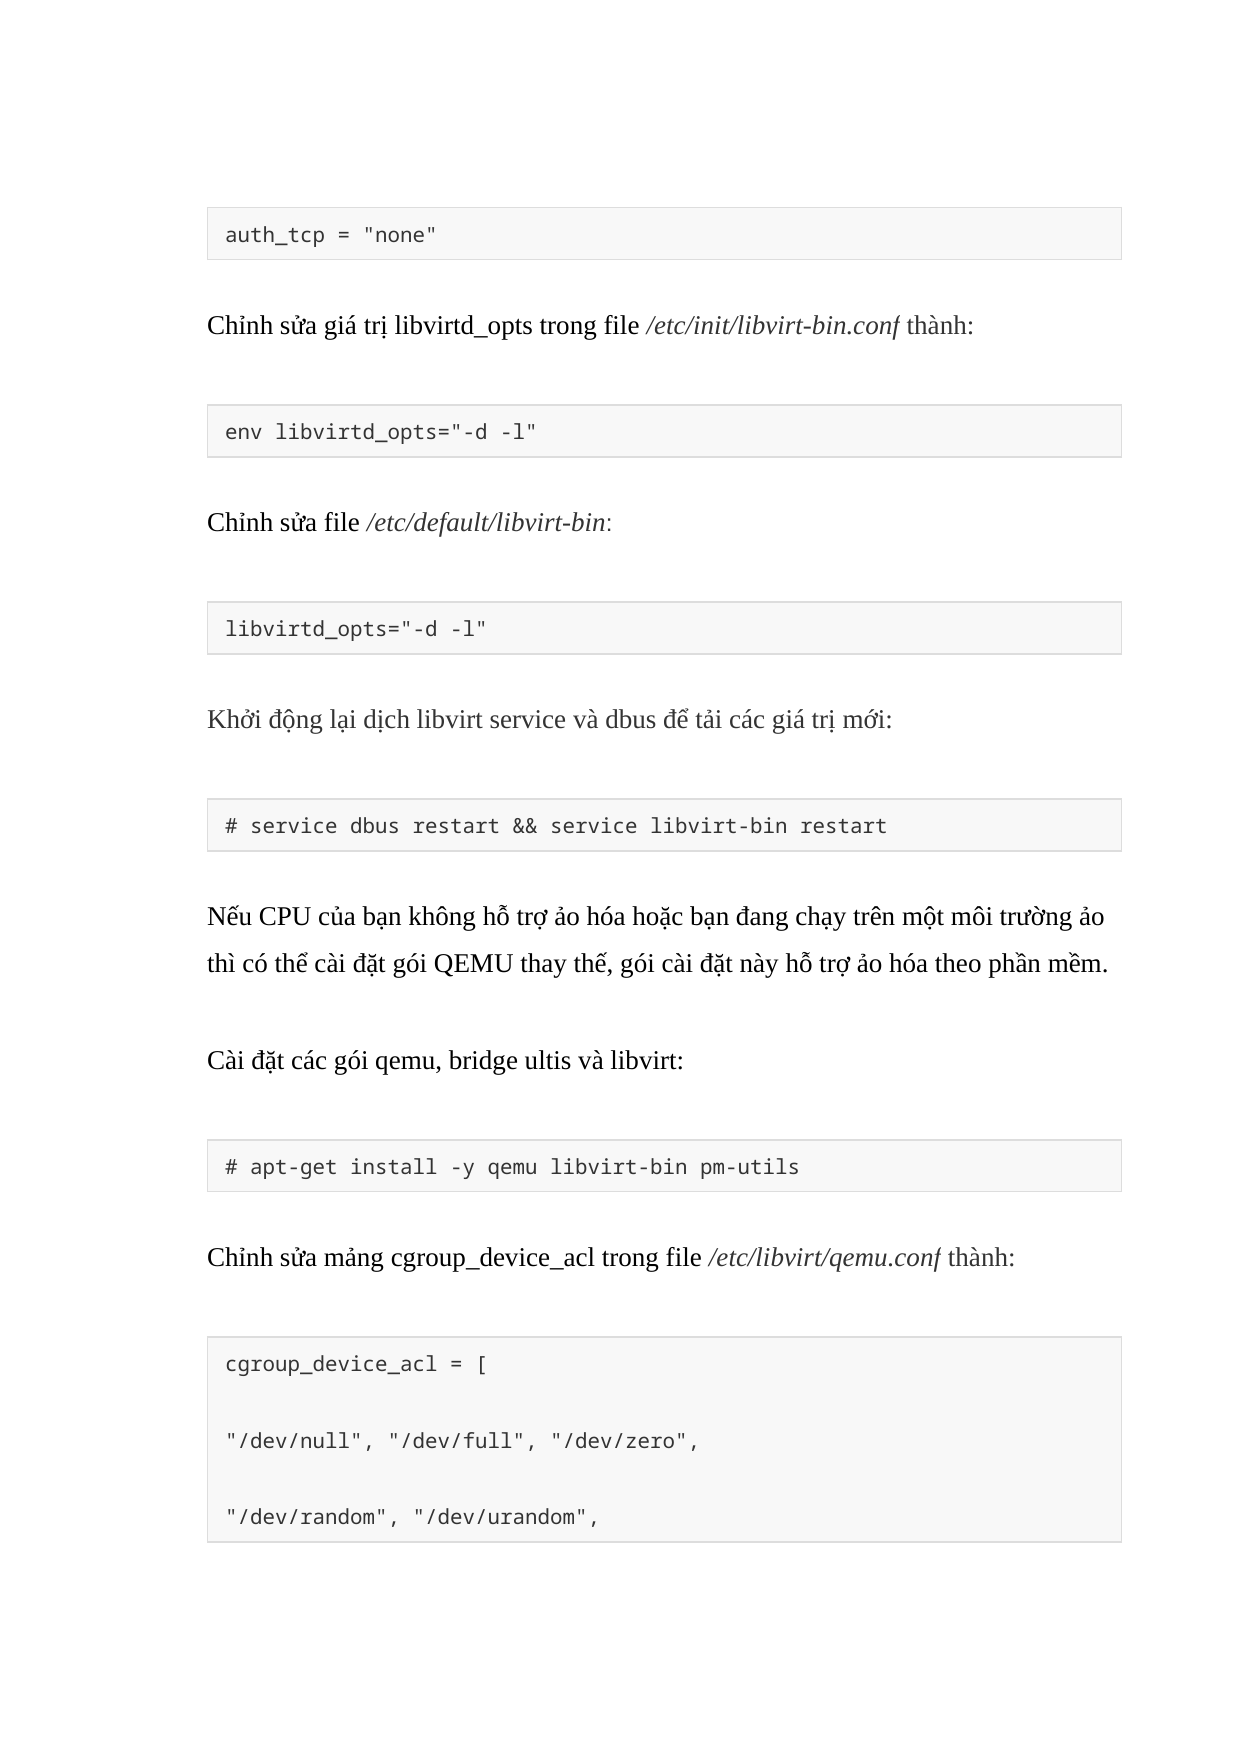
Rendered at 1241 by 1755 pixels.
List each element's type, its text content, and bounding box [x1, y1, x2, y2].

text libvirtd_opts="-d -l" [208, 603, 1121, 653]
text Chỉnh sửa giá trị libvirtd_opts trong file /etc/init/libvirt-bin.conf thành: [207, 309, 1122, 340]
text # service dbus restart && service libvirt-bin restart [208, 800, 1121, 850]
text cgroup_device_acl = [ [208, 1338, 1121, 1378]
text Khởi động lại dịch libvirt service và dbus để tải các giá trị mới: [207, 703, 1122, 734]
text env libvirtd_opts="-d -l" [208, 406, 1121, 456]
text # apt-get install -y qemu libvirt-bin pm-utils [208, 1141, 1121, 1191]
text Cài đặt các gói qemu, bridge ultis và libvirt: [207, 1044, 1122, 1075]
text Chỉnh sửa file /etc/default/libvirt-bin: [207, 506, 1122, 537]
text auth_tcp = "none" [208, 208, 1121, 259]
text Nếu CPU của bạn không hỗ trợ ảo hóa hoặc bạn đang chạy trên một môi trường ảo thì có thể cài đặt gói QEMU thay thế, gói cài đặt này hỗ trợ ảo hóa theo phần mềm. [207, 900, 1122, 978]
text Chỉnh sửa mảng cgroup_device_acl trong file /etc/libvirt/qemu.conf thành: [207, 1241, 1122, 1272]
text "/dev/null", "/dev/full", "/dev/zero", [208, 1413, 1121, 1454]
text "/dev/random", "/dev/urandom", [208, 1489, 1121, 1541]
